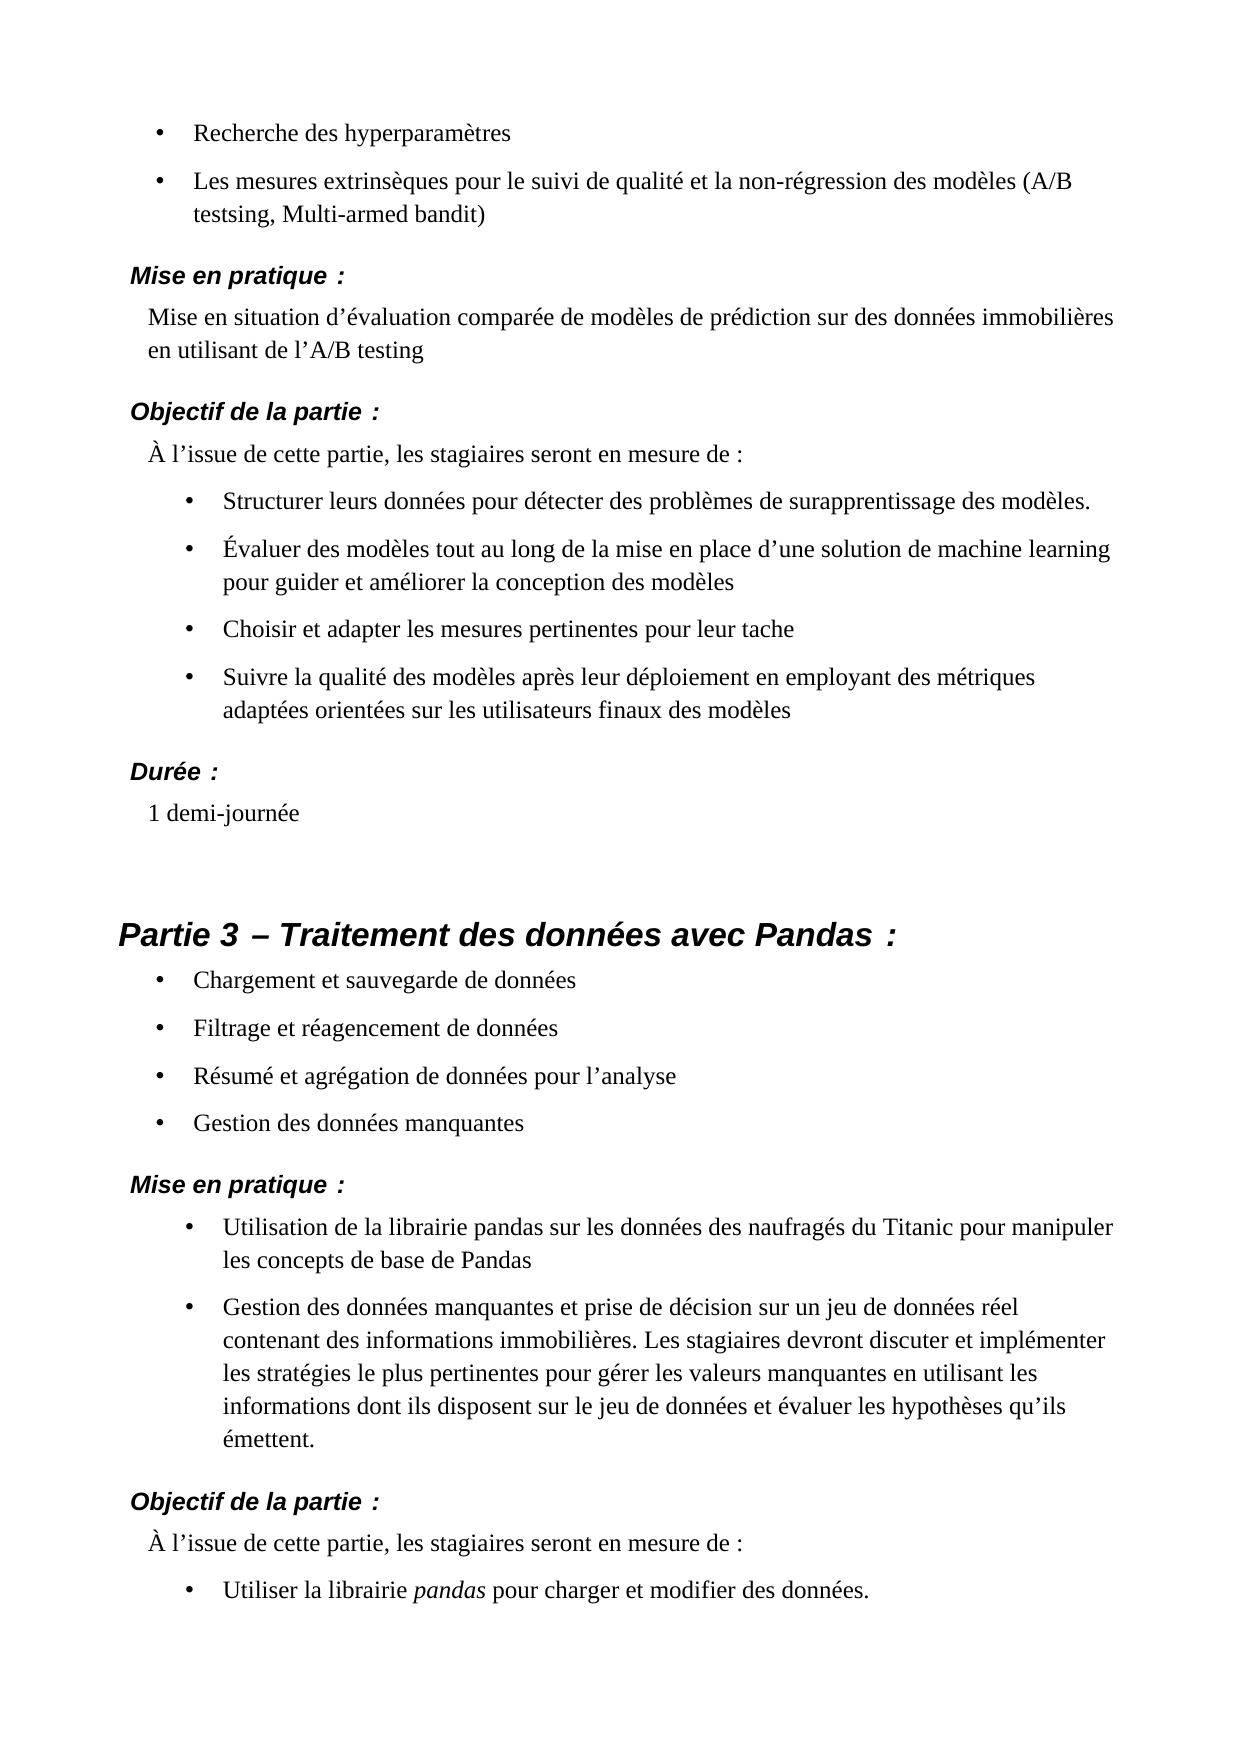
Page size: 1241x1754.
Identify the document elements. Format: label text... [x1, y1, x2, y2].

text À l’issue de cette partie, les stagiaires seront en mesure de : [148, 1528, 1122, 1557]
list Filtrage et réagencement de données [156, 1013, 1122, 1042]
list Évaluer des modèles tout au long de la mise en place d’une solution de machine learning pour guider et améliorer la conception des modèles [185, 534, 1122, 596]
list Utiliser la librairie pandas pour charger et modifier des données. [185, 1576, 1122, 1604]
subtitle Objectif de la partie : [130, 1487, 1110, 1515]
subtitle Mise en pratique : [130, 1171, 1110, 1199]
list Choisir et adapter les mesures pertinentes pour leur tache [185, 614, 1122, 643]
subtitle Partie 3 – Traitement des données avec Pandas : [118, 914, 1122, 953]
subtitle Objectif de la partie : [130, 397, 1110, 426]
list Chargement et sauvegarde de données [156, 966, 1122, 994]
list Utilisation de la librairie pandas sur les données des naufragés du Titanic pour manipuler les concepts de base de Pandas [185, 1212, 1122, 1273]
list Structurer leurs données pour détecter des problèmes de surapprentissage des modèles. [185, 486, 1122, 515]
list Résumé et agrégation de données pour l’analyse [156, 1061, 1122, 1089]
text 1 demi-journée [148, 798, 1122, 827]
subtitle Mise en pratique : [130, 261, 1110, 290]
list Les mesures extrinsèques pour le suivi de qualité et la non-régression des modèles (A/B testsing, Multi-armed bandit) [156, 166, 1122, 227]
text Mise en situation d’évaluation comparée de modèles de prédiction sur des données immobilières en utilisant de l’A/B testing [148, 302, 1122, 364]
subtitle Durée : [130, 757, 1110, 786]
list Gestion des données manquantes et prise de décision sur un jeu de données réel contenant des informations immobilières. Les stagiaires devront discuter et implémenter les stratégies le plus pertinentes pour gérer les valeurs manquantes en utilisant les informations dont ils disposent sur le jeu de données et évaluer les hypothèses qu’ils émettent. [185, 1292, 1122, 1453]
list Recherche des hyperparamètres [156, 118, 1122, 147]
text À l’issue de cette partie, les stagiaires seront en mesure de : [148, 439, 1122, 467]
list Suivre la qualité des modèles après leur déploiement en employant des métriques adaptées orientées sur les utilisateurs finaux des modèles [185, 662, 1122, 724]
list Gestion des données manquantes [156, 1108, 1122, 1137]
